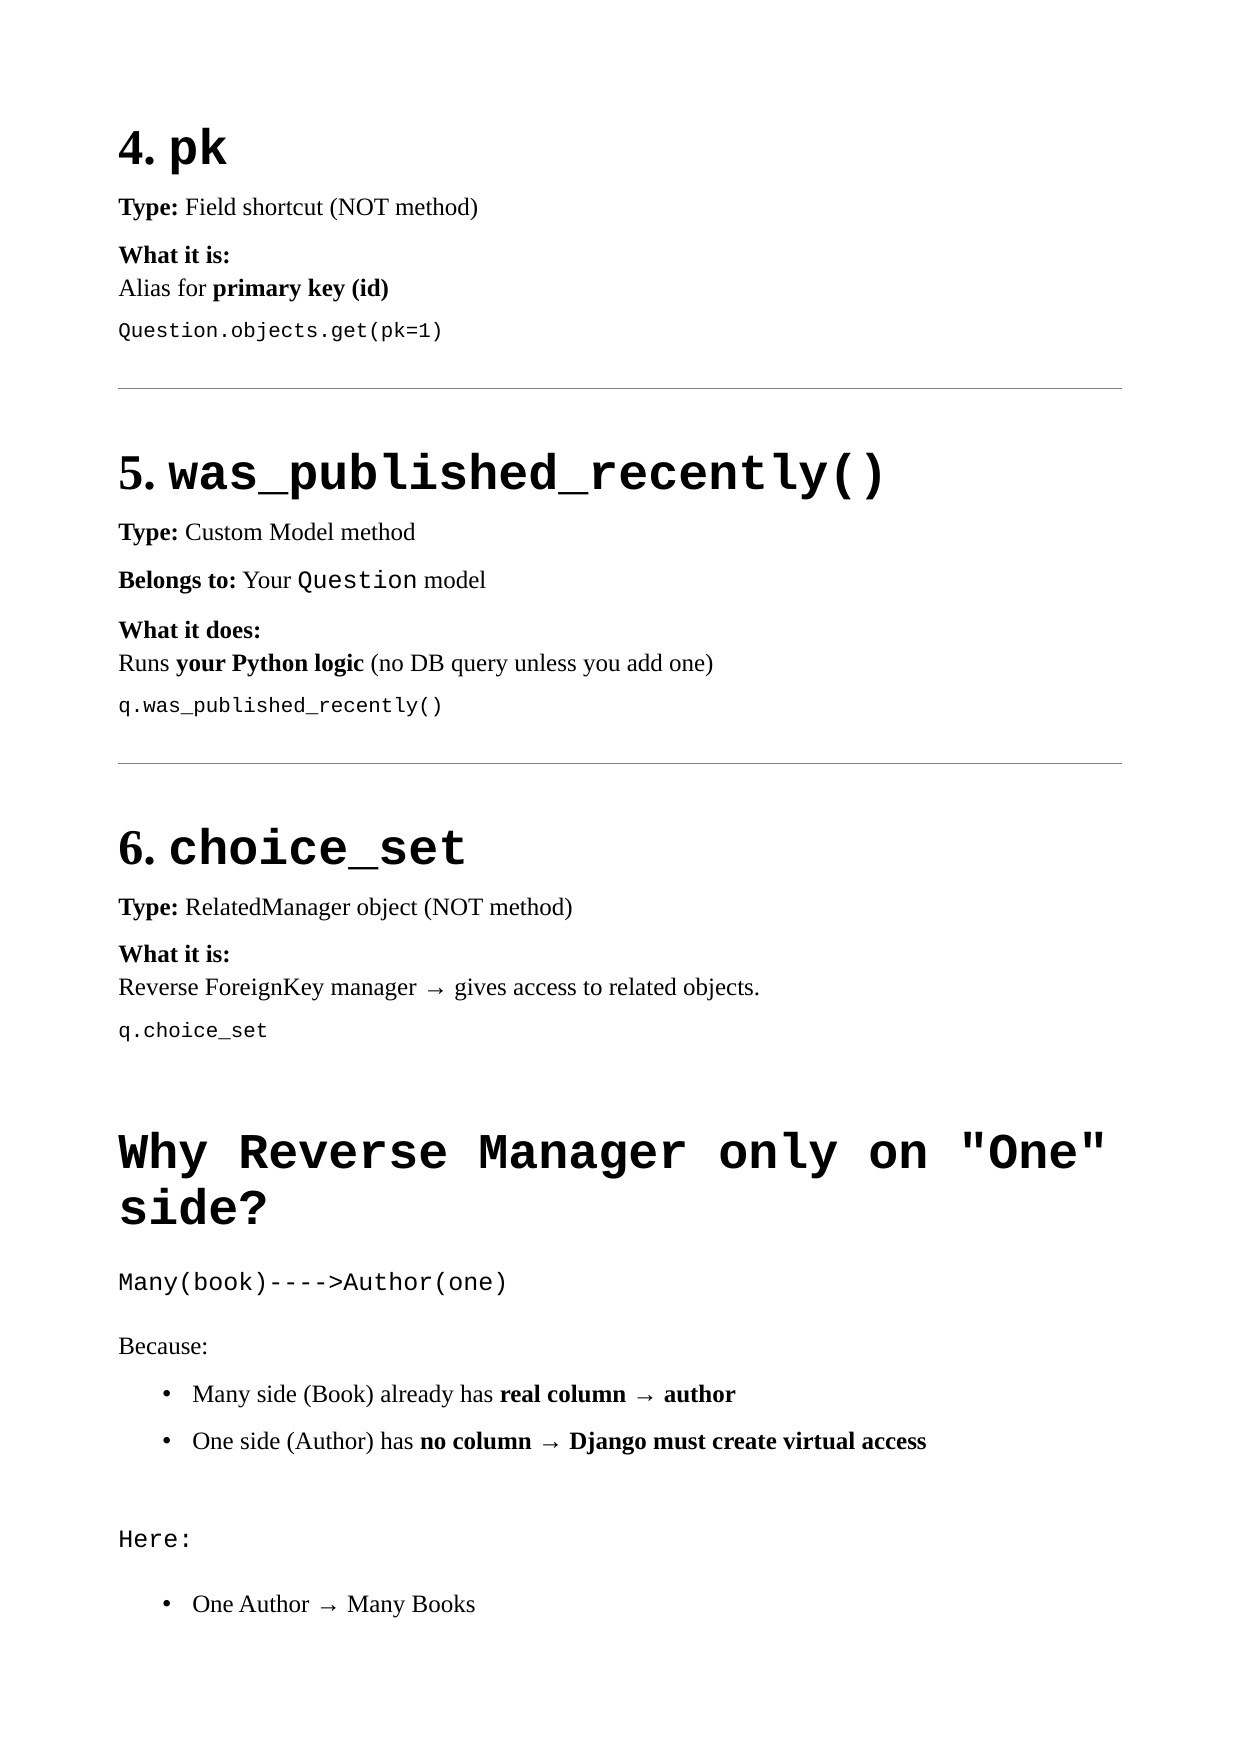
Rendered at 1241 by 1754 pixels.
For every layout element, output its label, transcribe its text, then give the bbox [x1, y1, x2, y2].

text What it is: Reverse ForeignKey manager → gives access to related objects. [118, 939, 1122, 1001]
text What it does: Runs your Python logic (no DB query unless you add one) [118, 615, 1122, 676]
text Because: [118, 1331, 1122, 1360]
subtitle Why Reverse Manager only on "One" side? [118, 1126, 1122, 1240]
text q.choice_set [118, 1020, 1122, 1044]
text Type: RelatedManager object (NOT method) [118, 892, 1122, 921]
list One Author → Many Books [162, 1589, 1122, 1618]
subtitle 6. choice_set [118, 818, 1122, 879]
list One side (Author) has no column → Django must create virtual access [162, 1426, 1122, 1455]
text Type: Custom Model method [118, 517, 1122, 546]
text What it is: Alias for primary key (id) [118, 240, 1122, 302]
subtitle 4. pk [118, 118, 1122, 180]
text Type: Field shortcut (NOT method) [118, 192, 1122, 221]
text Question.objects.get(pk=1) [118, 321, 1122, 344]
text Here: [118, 1527, 1122, 1555]
text Many(book)---->Author(one) [118, 1269, 1122, 1297]
subtitle 5. was_published_recently() [118, 443, 1122, 504]
text q.was_published_recently() [118, 695, 1122, 719]
list Many side (Book) already has real column → author [162, 1379, 1122, 1407]
text Belongs to: Your Question model [118, 565, 1122, 596]
